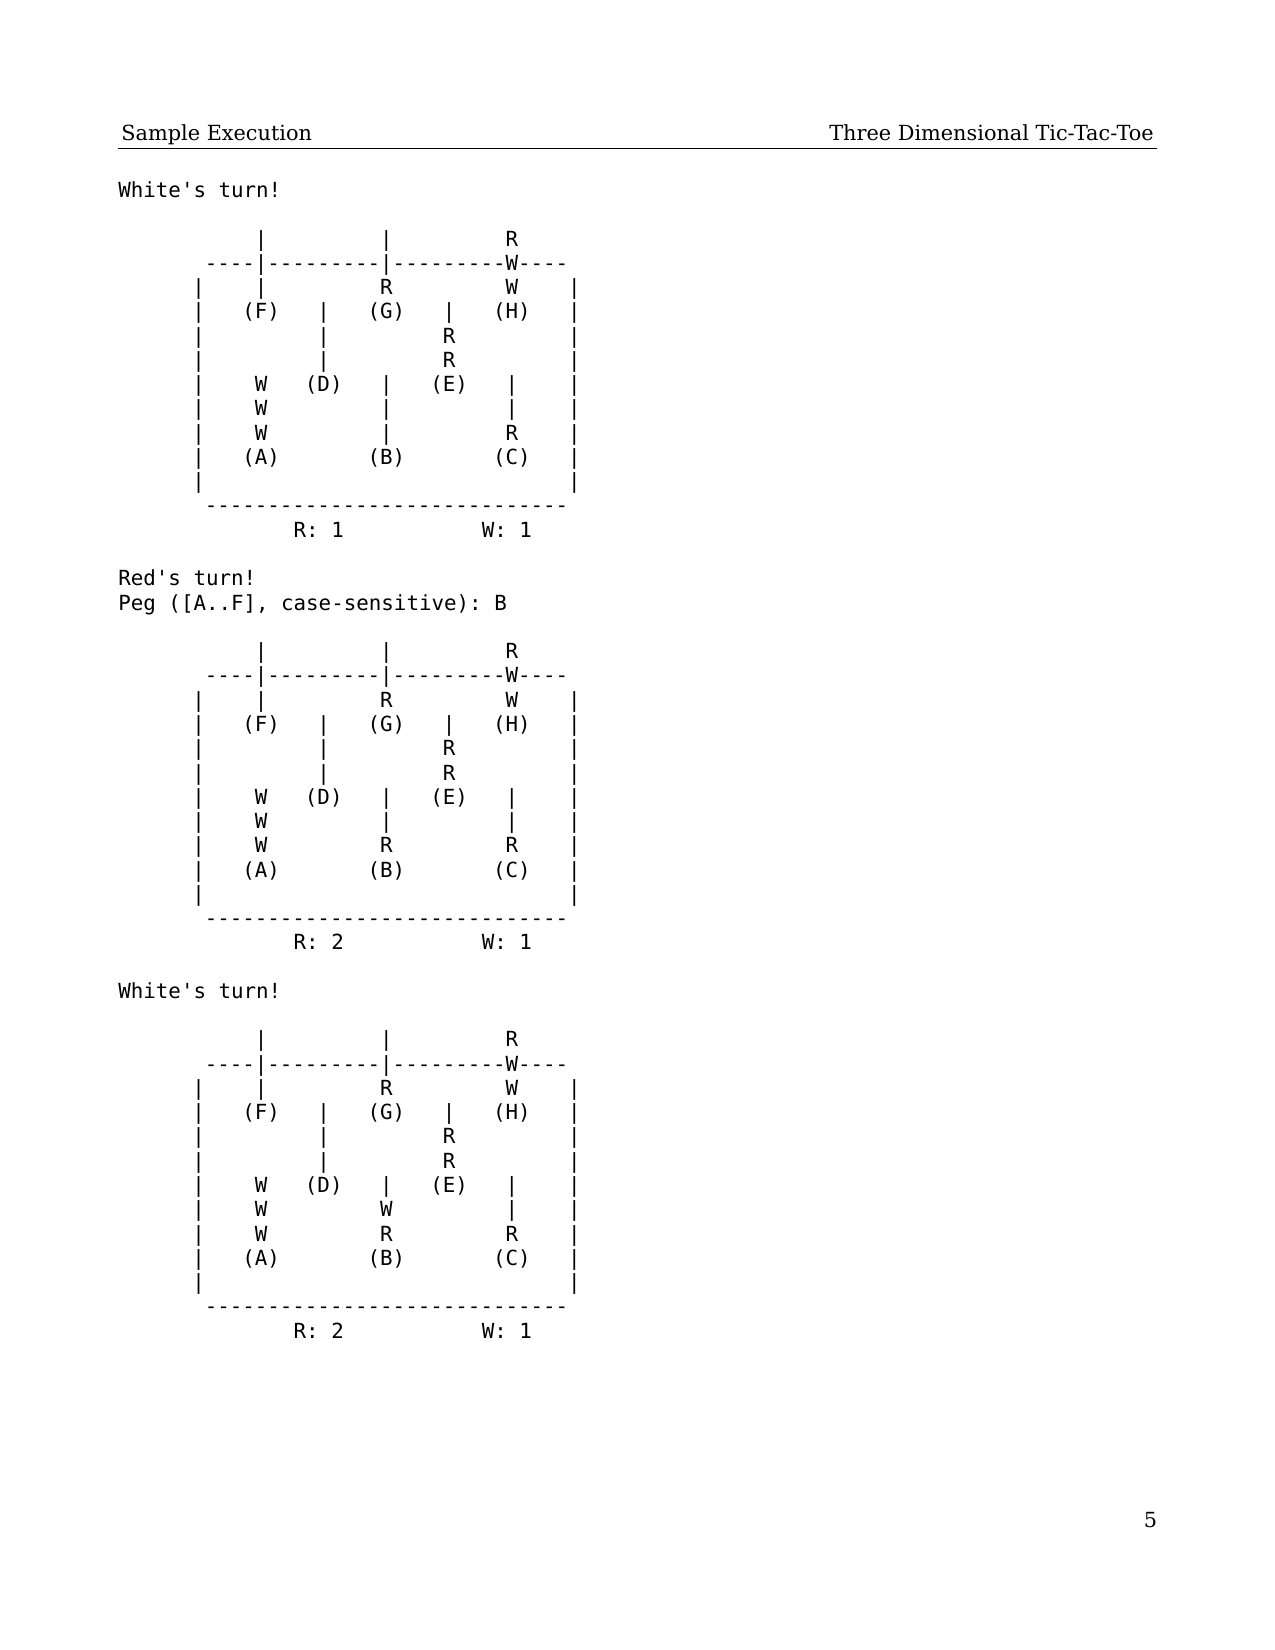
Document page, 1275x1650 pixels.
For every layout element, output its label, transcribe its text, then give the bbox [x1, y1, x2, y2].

text | | R W | [118, 688, 1157, 712]
text | W | | | [118, 809, 1157, 833]
text | W | | | [118, 396, 1157, 421]
text | (A) (B) (C) | [118, 445, 1157, 469]
text | | R | [118, 324, 1157, 348]
text | W R R | [118, 833, 1157, 858]
text | | R | [118, 1124, 1157, 1149]
text | W (D) | (E) | | [118, 1173, 1157, 1197]
text ----------------------------- [118, 1294, 1157, 1319]
text | (F) | (G) | (H) | [118, 712, 1157, 736]
text | (A) (B) (C) | [118, 1246, 1157, 1270]
text Red's turn! [118, 566, 1157, 591]
text White's turn! [118, 178, 1157, 202]
text | | [118, 882, 1157, 906]
text | | R | [118, 1149, 1157, 1173]
text | | [118, 469, 1157, 493]
text | W (D) | (E) | | [118, 785, 1157, 809]
text ----|---------|---------W---- [118, 251, 1157, 275]
text | | R | [118, 761, 1157, 785]
text | W | R | [118, 421, 1157, 445]
text | | [118, 1270, 1157, 1294]
text Peg ([A..F], case-sensitive): B [118, 591, 1157, 615]
text | W (D) | (E) | | [118, 372, 1157, 396]
text ----------------------------- [118, 493, 1157, 518]
text | | R | [118, 348, 1157, 372]
text | | R W | [118, 275, 1157, 299]
text | (A) (B) (C) | [118, 858, 1157, 882]
text | W W | | [118, 1197, 1157, 1222]
text ----|---------|---------W---- [118, 1052, 1157, 1076]
text R: 2 W: 1 [118, 930, 1157, 955]
text R: 1 W: 1 [118, 518, 1157, 542]
text | | R | [118, 736, 1157, 761]
text | (F) | (G) | (H) | [118, 1100, 1157, 1124]
text | W R R | [118, 1222, 1157, 1246]
text ----|---------|---------W---- [118, 663, 1157, 688]
text | | R [118, 227, 1157, 251]
text | | R [118, 1027, 1157, 1052]
text | | R W | [118, 1076, 1157, 1100]
text ----------------------------- [118, 906, 1157, 930]
text | (F) | (G) | (H) | [118, 299, 1157, 324]
text White's turn! [118, 979, 1157, 1003]
text R: 2 W: 1 [118, 1319, 1157, 1343]
text | | R [118, 639, 1157, 663]
